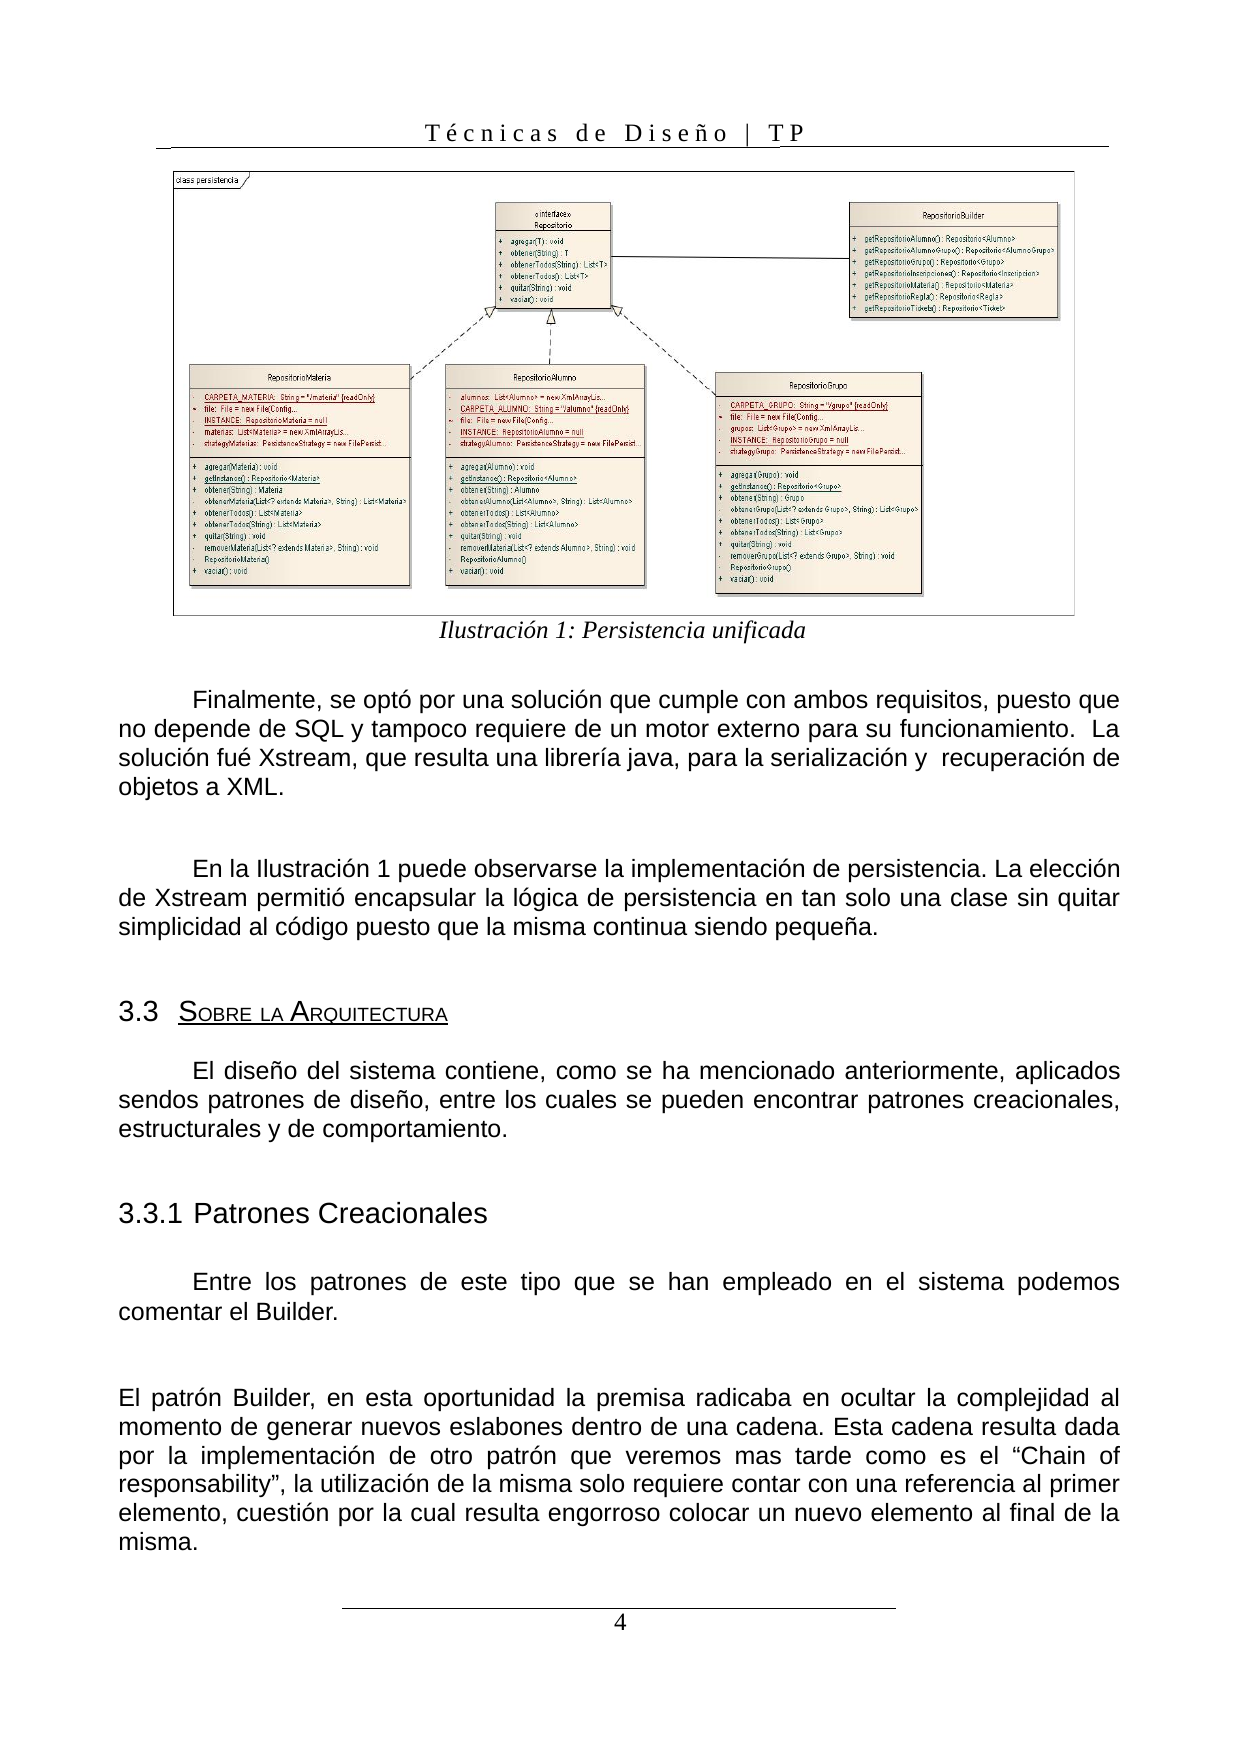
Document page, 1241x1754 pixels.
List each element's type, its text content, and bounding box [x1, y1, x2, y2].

picture [172, 170, 1075, 616]
text El patrón Builder, en esta oportunidad la premisa radicaba en ocultar la complejidad al momento de generar nuevos eslabones dentro de una cadena. Esta cadena resulta dada por la implementación de otro patrón que veremos mas tarde como es el “Chain of responsability”, la utilización de la misma solo requiere contar con una referencia al primer elemento, cuestión por la cual resulta engorroso colocar un nuevo elemento al final de la misma. [118, 1383, 1122, 1556]
subtitle Patrones Creacionales [118, 1196, 1122, 1230]
text El diseño del sistema contiene, como se ha mencionado anteriormente, aplicados sendos patrones de diseño, entre los cuales se pueden encontrar patrones creacionales, estructurales y de comportamiento. [118, 1056, 1122, 1142]
subtitle Sobre la Arquitectura [118, 994, 1122, 1027]
text En la Ilustración 1 puede observarse la implementación de persistencia. La elección de Xstream permitió encapsular la lógica de persistencia en tan solo una clase sin quitar simplicidad al código puesto que la misma continua siendo pequeña. [118, 854, 1122, 940]
text Entre los patrones de este tipo que se han empleado en el sistema podemos comentar el Builder. [118, 1263, 1122, 1326]
text Ilustración 1: Persistencia unificada [133, 183, 1114, 644]
text Finalmente, se optó por una solución que cumple con ambos requisitos, puesto que no depende de SQL y tampoco requiere de un motor externo para su funcionamiento. La solución fué Xstream, que resulta una librería java, para la serialización y recuperación de objetos a XML. [118, 685, 1122, 800]
